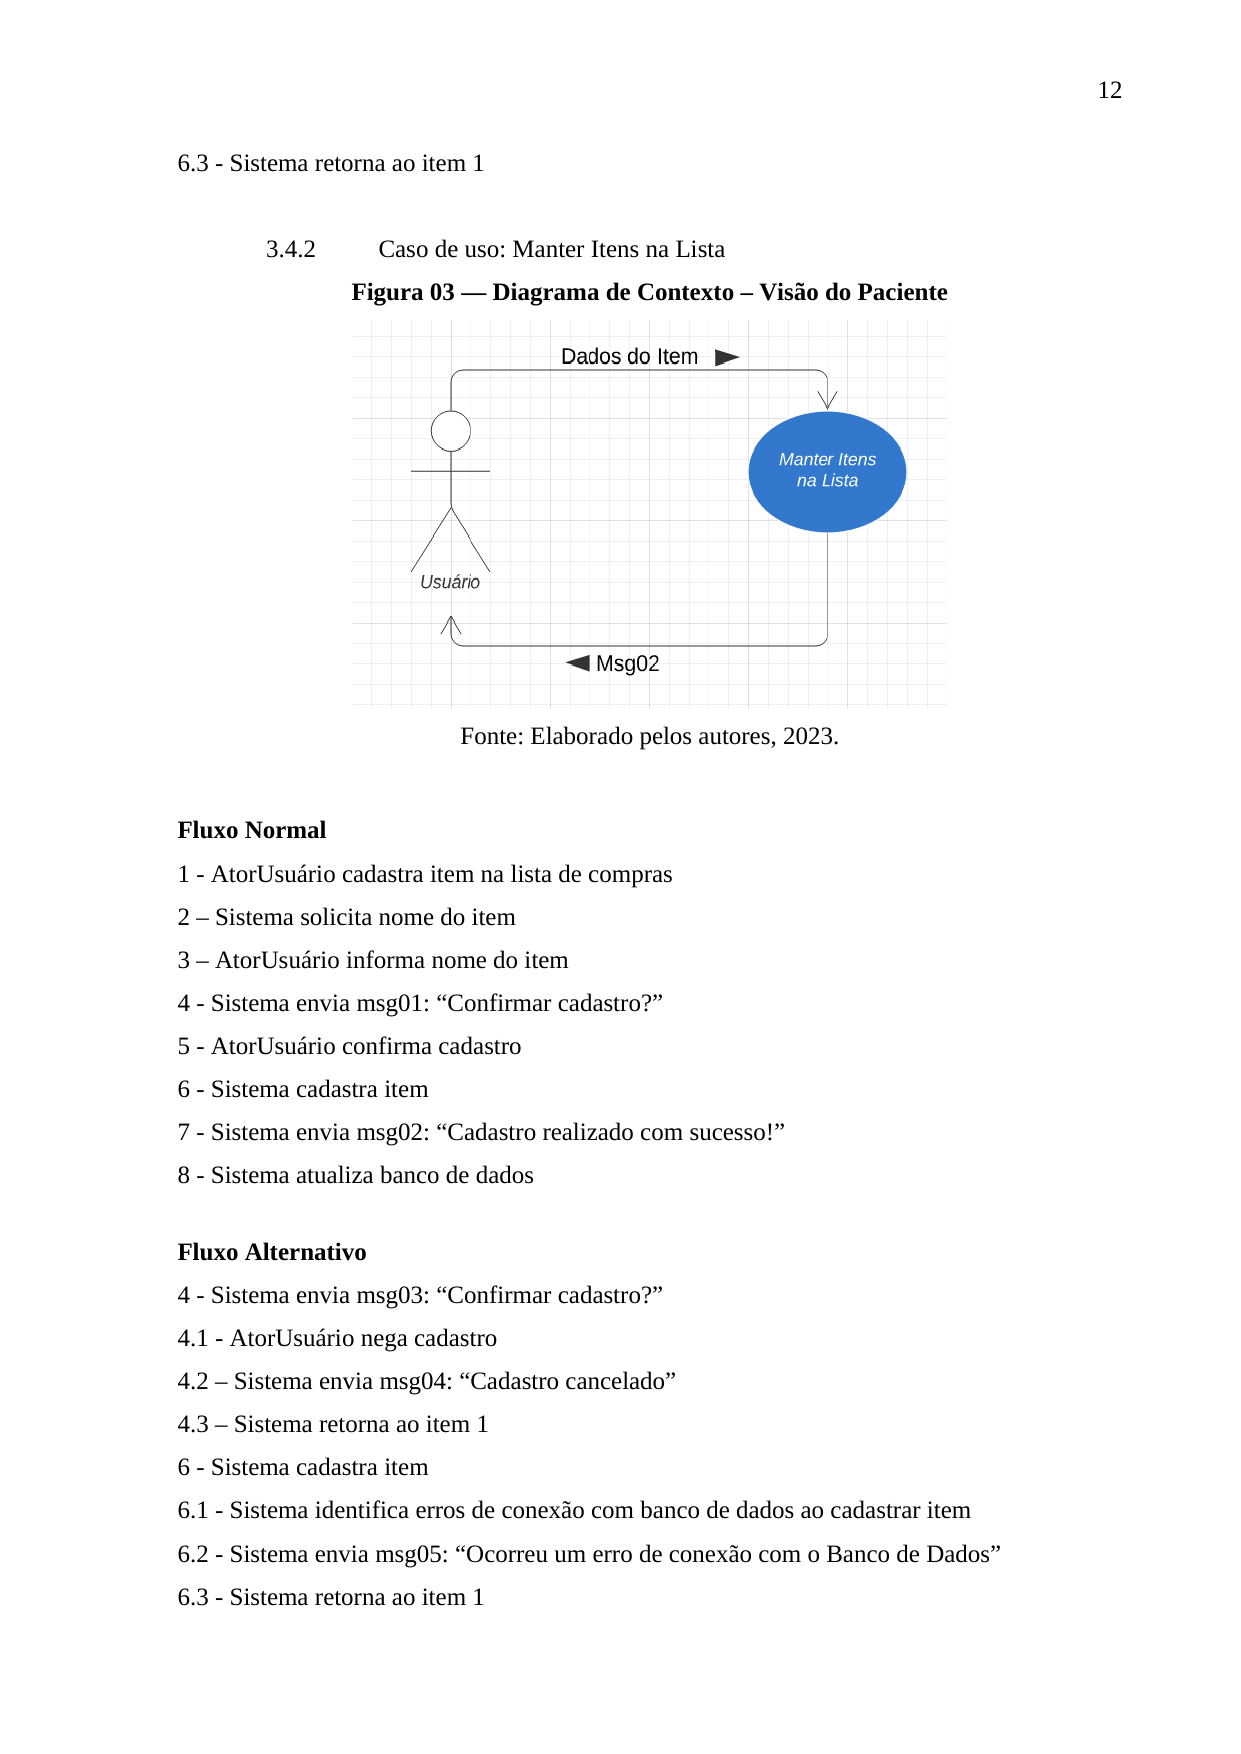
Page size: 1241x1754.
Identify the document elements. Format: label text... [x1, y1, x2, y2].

text 4.2 – Sistema envia msg04: “Cadastro cancelado” [177, 1366, 1122, 1395]
text 6 - Sistema cadastra item [177, 1452, 1122, 1481]
text 5 - AtorUsuário confirma cadastro [177, 1031, 1122, 1060]
text 4.3 – Sistema retorna ao item 1 [177, 1409, 1122, 1438]
text Figura 03 — Diagrama de Contexto – Visão do Paciente [177, 277, 1122, 306]
text 4 - Sistema envia msg01: “Confirmar cadastro?” [177, 988, 1122, 1017]
text Fluxo Alternativo [177, 1237, 1122, 1266]
text Fonte: Elaborado pelos autores, 2023. [177, 721, 1122, 749]
text 6.3 - Sistema retorna ao item 1 [177, 1582, 1122, 1611]
text 8 - Sistema atualiza banco de dados [177, 1161, 1122, 1189]
picture [352, 320, 947, 709]
text 1 - AtorUsuário cadastra item na lista de compras [177, 859, 1122, 887]
text 6.3 - Sistema retorna ao item 1 [177, 148, 1122, 176]
text 6.2 - Sistema envia msg05: “Ocorreu um erro de conexão com o Banco de Dados” [177, 1539, 1122, 1567]
text Fluxo Normal [177, 816, 1122, 844]
text 6 - Sistema cadastra item [177, 1074, 1122, 1103]
text 2 – Sistema solicita nome do item [177, 902, 1122, 931]
text 4.1 - AtorUsuário nega cadastro [177, 1323, 1122, 1352]
text 6.1 - Sistema identifica erros de conexão com banco de dados ao cadastrar item [177, 1496, 1122, 1524]
text 7 - Sistema envia msg02: “Cadastro realizado com sucesso!” [177, 1117, 1122, 1146]
subtitle Caso de uso: Manter Itens na Lista [266, 234, 1122, 263]
text 4 - Sistema envia msg03: “Confirmar cadastro?” [177, 1280, 1122, 1309]
text 3 – AtorUsuário informa nome do item [177, 945, 1122, 974]
